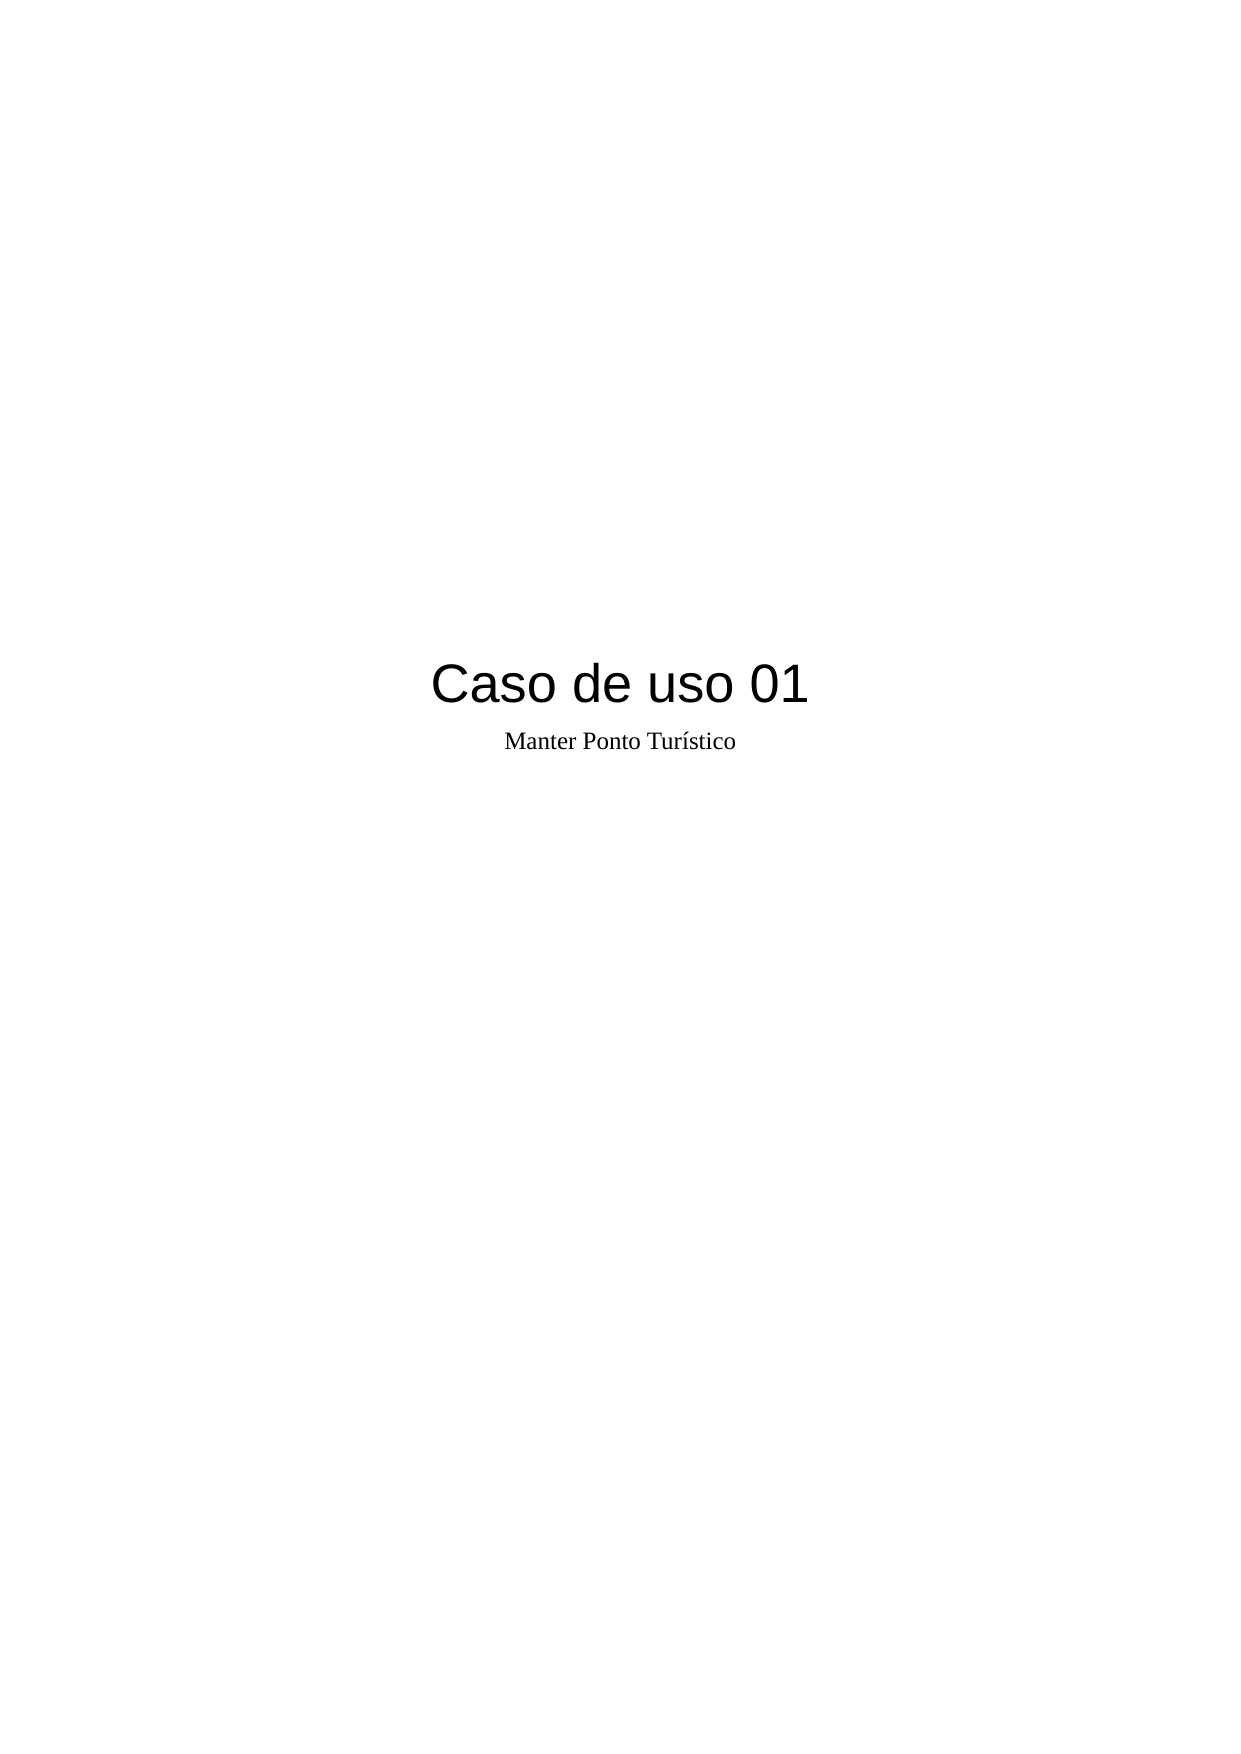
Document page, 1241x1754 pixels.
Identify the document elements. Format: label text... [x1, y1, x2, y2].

text Manter Ponto Turístico [118, 726, 1122, 755]
text Caso de uso 01 [118, 651, 1122, 713]
